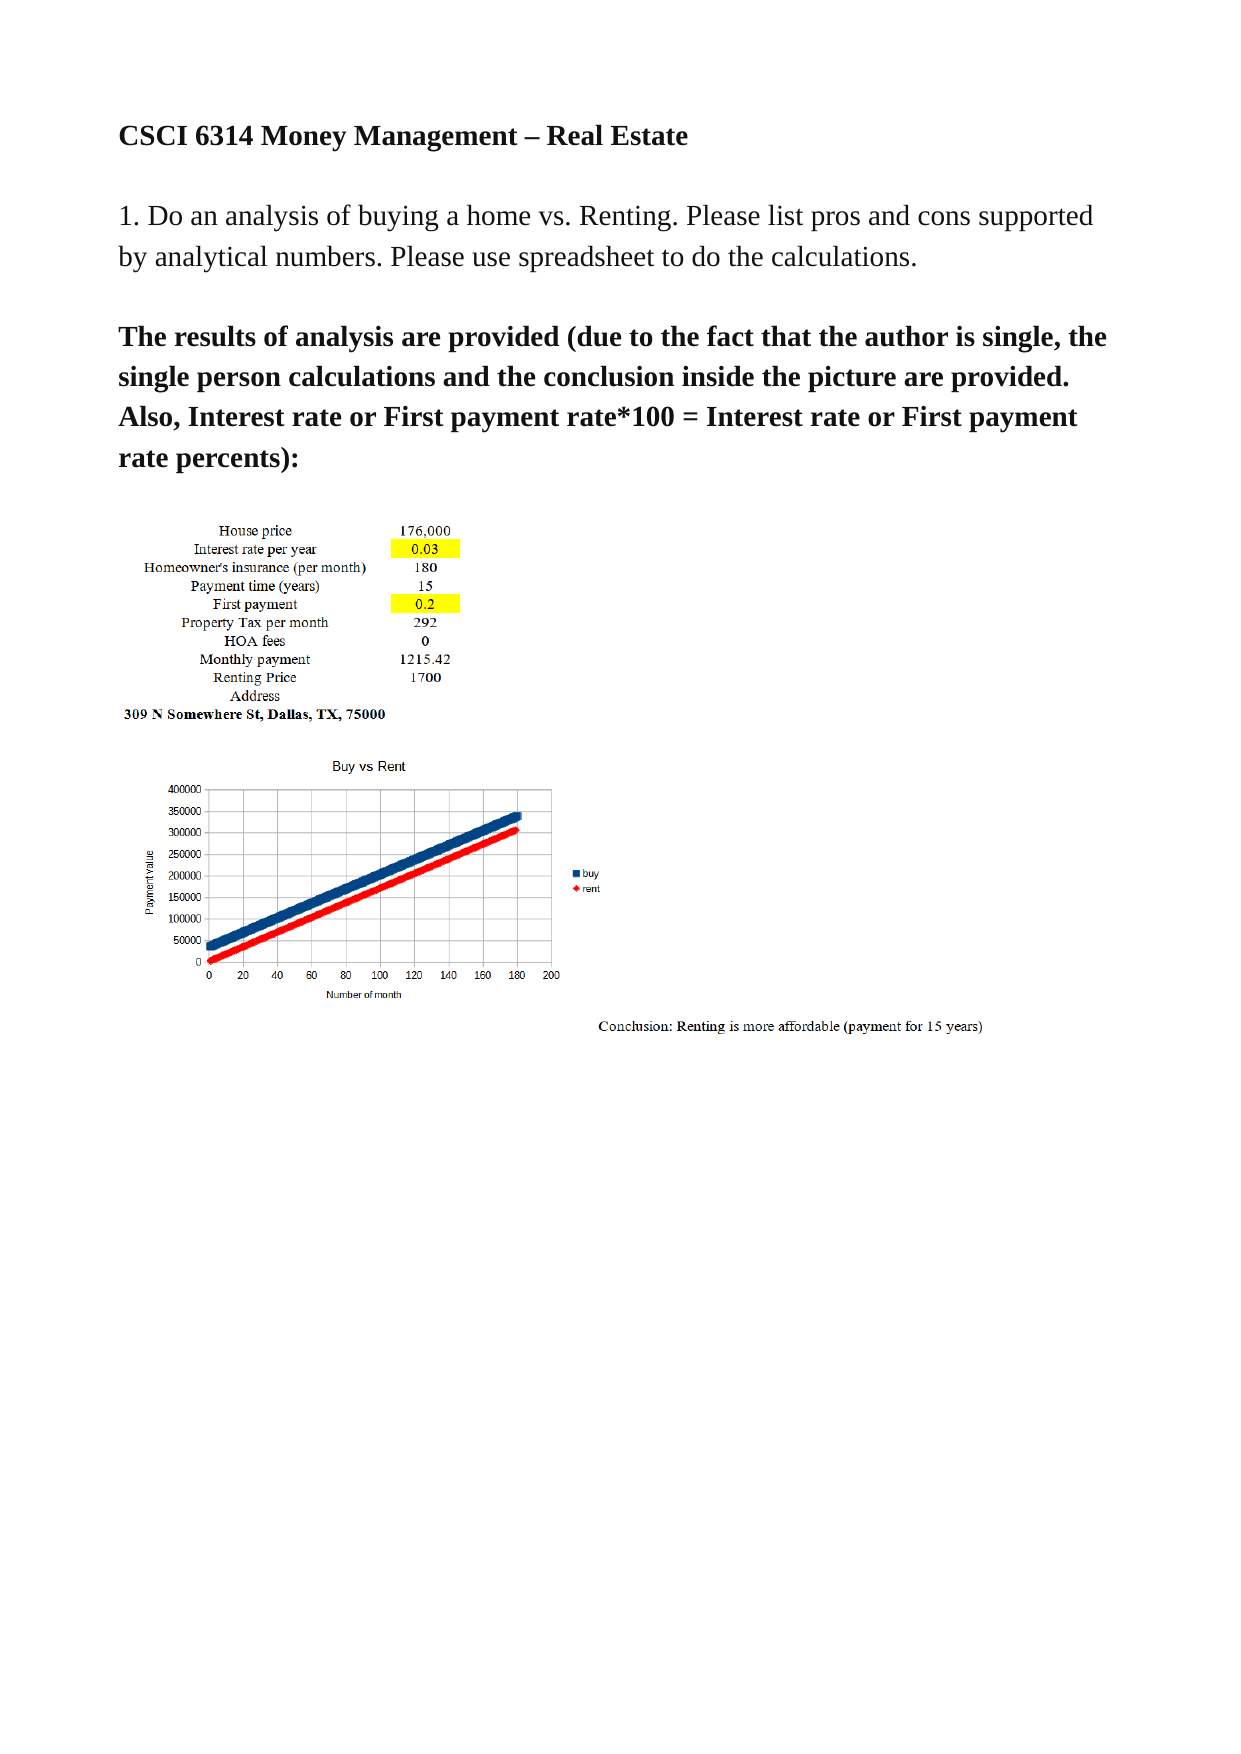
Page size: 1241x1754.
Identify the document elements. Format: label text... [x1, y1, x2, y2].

picture [118, 520, 1123, 1037]
text CSCI 6314 Money Management – Real Estate [118, 118, 1122, 152]
text The results of analysis are provided (due to the fact that the author is single, the single person calculations and the conclusion inside the picture are provided. Also, Interest rate or First payment rate*100 = Interest rate or First payment rate percents): [118, 319, 1122, 473]
text 1. Do an analysis of buying a home vs. Renting. Please list pros and cons supported by analytical numbers. Please use spreadsheet to do the calculations. [118, 198, 1122, 272]
